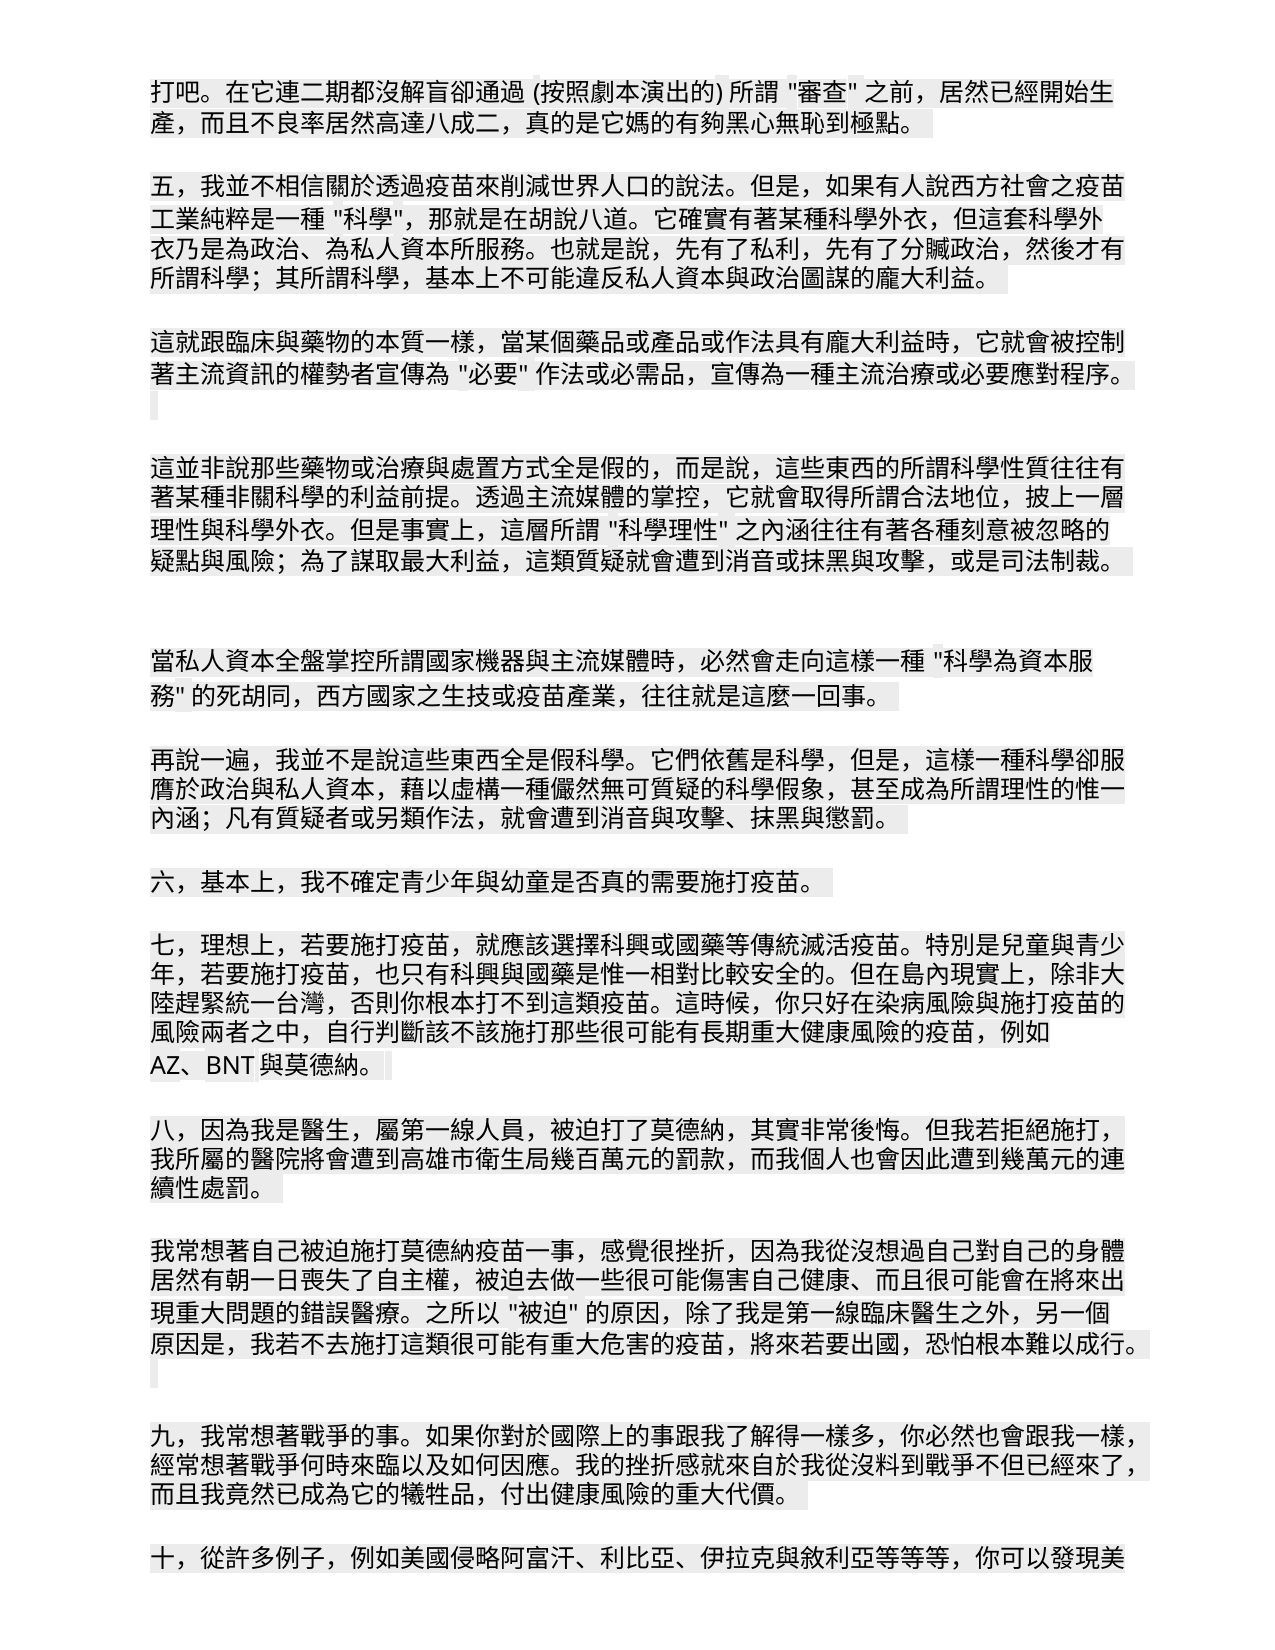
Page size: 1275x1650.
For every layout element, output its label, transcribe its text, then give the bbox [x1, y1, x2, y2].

text 台灣人真要坐以待斃？(三十二)：關於施打疫苗與新冠病毒的肺腑之言 陳真 2021. 08. 01. 淮安的許多引述我都完全贊同。但我這篇東西，雖是肺腑之言，卻不期待說服台灣人該或不該打疫苗。為什麼呢？因為，我的結論是： 一，如果你想打疫苗，並且有得選擇，那麼，你惟一的選擇就是施打科興、國藥等滅活原理的疫苗。它們既安全又有效。 二，可是，當你困在人渣黨肆虐的島內，根本沒有多少選擇時，那麼，你該打或不該打疫苗，那就很難說了。因為，你只有兩種選擇，一是施打安全性頗有問題、遭許多國家禁用或停用的AZ，要不就是只能選擇施打莫德納或是將來可能會進到台灣的BNT。 我相信這類mRNA疫苗很可能會有重大的長期性健康風險；施打它，基本上就是充當人體實驗品；凡是說它們安全無虞者，純粹就是睜眼說瞎話，自欺欺人。對此，一些涉及高度專業的部份，我無法用第一人稱進行論斷，而只能根據一些真正相關領域的權威(例如Robert Malone、Luc Montagnier 和 Giulio Tarro)之證詞。請參見底下幾篇舊文。(很奇怪，剛剛發現短網址會一概回到首頁。請把網址以複製貼上的方式，才能看到內文。) 台灣人真要坐以待斃？(二十七)：萬一他們是對的呢？ http://palinfo.habago.org/Entry?Command=Information_PrintHome&;iFlowNo=1829 台灣人真要坐以待斃？(二十六)：疫苗與萊毒： http://palinfo.habago.org/Entry?Command=Information_PrintHome&;iFlowNo=1828 三，日本鬼子送給台灣人的AZ更是恐怖，有立即致死之高度風險，台灣目前已經打死五百多人，根本就是應該丟進垃圾桶的劣級品。 四，至於炒股家族和人渣黨所合謀的黑心政治疫苗 "高端"，那就留給人渣黨的支持者去打吧。在它連二期都沒解盲卻通過 (按照劇本演出的) 所謂 "審查" 之前，居然已經開始生產，而且不良率居然高達八成二，真的是它媽的有夠黑心無恥到極點。 五，我並不相信關於透過疫苗來削減世界人口的說法。但是，如果有人說西方社會之疫苗工業純粹是一種 "科學"，那就是在胡說八道。它確實有著某種科學外衣，但這套科學外衣乃是為政治、為私人資本所服務。也就是說，先有了私利，先有了分贓政治，然後才有所謂科學；其所謂科學，基本上不可能違反私人資本與政治圖謀的龐大利益。 這就跟臨床與藥物的本質一樣，當某個藥品或產品或作法具有龐大利益時，它就會被控制著主流資訊的權勢者宣傳為 "必要" 作法或必需品，宣傳為一種主流治療或必要應對程序。 這並非說那些藥物或治療與處置方式全是假的，而是說，這些東西的所謂科學性質往往有著某種非關科學的利益前提。透過主流媒體的掌控，它就會取得所謂合法地位，披上一層理性與科學外衣。但是事實上，這層所謂 "科學理性" 之內涵往往有著各種刻意被忽略的疑點與風險；為了謀取最大利益，這類質疑就會遭到消音或抹黑與攻擊，或是司法制裁。 當私人資本全盤掌控所謂國家機器與主流媒體時，必然會走向這樣一種 "科學為資本服務" 的死胡同，西方國家之生技或疫苗產業，往往就是這麼一回事。 再說一遍，我並不是說這些東西全是假科學。它們依舊是科學，但是，這樣一種科學卻服膺於政治與私人資本，藉以虛構一種儼然無可質疑的科學假象，甚至成為所謂理性的惟一內涵；凡有質疑者或另類作法，就會遭到消音與攻擊、抹黑與懲罰。 六，基本上，我不確定青少年與幼童是否真的需要施打疫苗。 七，理想上，若要施打疫苗，就應該選擇科興或國藥等傳統滅活疫苗。特別是兒童與青少年，若要施打疫苗，也只有科興與國藥是惟一相對比較安全的。但在島內現實上，除非大陸趕緊統一台灣，否則你根本打不到這類疫苗。這時候，你只好在染病風險與施打疫苗的風險兩者之中，自行判斷該不該施打那些很可能有長期重大健康風險的疫苗，例如AZ、BNT與莫德納。 八，因為我是醫生，屬第一線人員，被迫打了莫德納，其實非常後悔。但我若拒絕施打，我所屬的醫院將會遭到高雄市衛生局幾百萬元的罰款，而我個人也會因此遭到幾萬元的連續性處罰。 我常想著自己被迫施打莫德納疫苗一事，感覺很挫折，因為我從沒想過自己對自己的身體居然有朝一日喪失了自主權，被迫去做一些很可能傷害自己健康、而且很可能會在將來出現重大問題的錯誤醫療。之所以 "被迫" 的原因，除了我是第一線臨床醫生之外，另一個原因是，我若不去施打這類很可能有重大危害的疫苗，將來若要出國，恐怕根本難以成行。 九，我常想著戰爭的事。如果你對於國際上的事跟我了解得一樣多，你必然也會跟我一樣，經常想著戰爭何時來臨以及如何因應。我的挫折感就來自於我從沒料到戰爭不但已經來了，而且我竟然已成為它的犧牲品，付出健康風險的重大代價。 十，從許多例子，例如美國侵略阿富汗、利比亞、伊拉克與敘利亞等等等，你可以發現美國在過去二、三十年來的一項戰爭操作模式就是：在它發動大規模的軍事戰爭之前，事實上都有著一整套長達至少十多年的戰爭計劃，按照既定劇本進行，一點一滴地破壞侵略對象的各項國力，包括破壞其公衛設施，並且透過鋪天蓋地的主流媒體之宣傳戰，營造一種 "必須予以消滅以維護民主自由與人權" 的假象。 十一，我曾寫過十多篇系列文章叫做 "生物武器：一個更陰暗的未來"： https://bit.ly/3lcc8PM 我相信新冠病毒就是美國釋放的生物武器。我知道一般人或是那些自以為很理性的人絕不會相信。但是，在你信或不信之前，如果你真的相信理性，是不是應該好好去研究一番？至少先把我寫的那些東西仔仔細細看過一遍，然後請你告訴我，如何可能得出 "新冠病毒不是生物武器" 的結論？難道那無數的巧合全都只是巧合？ 事實上，我那十幾篇文字只不過寫了冰山一角。我所知道的資料，遠比我所寫出的要多得多，但我後來沒有繼續寫下去是因為覺得寫這類東西很累，時間太少，資料太多。若真要寫，恐怕得用好幾本書的厚度來寫，才不會掛一漏萬。 在我寫那些文章的當時，很少人相信 "新冠病毒是生物武器" 的說法，把它貶為好像是什麼腦殘的陰謀論。但是，時至今日，這項說法卻已經慢慢成為一種高度可能性，成為中美之間的政治攻防。 我不會因為政治立場而把箭頭獨斷地指向美國，我之所以認定新冠病毒乃是美國所為，完全是根據三十多年來閱讀過無數的資料與證據。 世界衛生組織在中國調查了那麼久，前後兩輪的現場調查，中方每次都坦然面對，始終無法找到新冠病毒和武漢生物實驗室的一絲相關性。但是，美國卻完全禁止外界過問嫌疑最大的 Fort Detrick 生物武器實驗室，更不用說遍佈全球、團團圍住中俄、高達兩百多個生物武器實驗室，完全不受監督。 十二，各位知道韓國在兩個月前爆發一波波群眾抗爭的衝突事件嗎？ (台灣媒體幾乎全部消音) 抗爭原因是韓國媒體揭露美軍在韓國釜山等地設立了四座祕密生化武器實驗室。各位看過 "屍速列車" 吧？那不僅僅是電影，而是現實。事實上，台灣也一直都在偷偷從事生化武器研究，背後技術主導者就是美國，一如當年美國之扶植海珊政權，協助其發展生化武器來對付伊朗一樣。 十三，很多國家都有生化武器。這東西對人類的生存威脅性非常大，因此，1975 年通過一個國際《禁止生物武器公約》(Biological Weapons Convention)，簡稱BWC，一共183 個締約國。但是，光是簽署條約沒有用，最重要的是有效的查核機制之建立。 兩年前(2019年) 的12月3日，183個締約國在日內瓦舉行大會，各會員國一致主張應進行全球談判，擬定一份旨在加強查核機制的議定書，切實針對各國生化武器實驗室進行查核，建立防擴散體系與標準，特別是嚴禁關於很有可能毀滅特定族群甚至整個人類的基因武器的研發。 這項提議，早在八零年代就不斷提出，182 個國家都一致同意，惟有一個國家始終反對並百般威脅與阻撓，那就是美國。美國反對查核的理由是，國際查核機制將「威脅美國國家利益和商業機密」。面對各國對於美國Fort Detrick 生物武器實驗室的質疑聲浪，這幾天，美方再度表明絕不可能接受調查。 結論是： 1，我不敢勸別人該或不該施打疫苗。我能說的是，關於施打疫苗的各項主流說法明顯偏頗，十分可議，真相被刻意掩飾與阻撓。 2，人渣黨長年以來瘋狂貪污，為所欲為，無所忌憚，毫無底限可言。但是，該黨極其詭異的瘋狂阻擋疫苗行徑，以及毫無遮掩地護航黑心高端疫苗，絕非只是出於貪瀆動機 (畢竟人渣黨撈錢的管道多得是)，而顯然是由美國所主導的一項政治圖謀。目的為何，不得而知。 3，新冠病毒極有可能不是天災，而是人禍，是戰爭的一部份。 4，生化武器戰爭並非科幻電影，而是迫在眉睫的人類生存風險，美國正在這條末日道路上瘋狂加速進行。 5，台灣、韓國與日本等等，全是美國這項對華生化戰爭計劃的一環。台灣人若仍執意認賊作父，多行不義，終將萬劫不復。 [150, 75, 1125, 1573]
